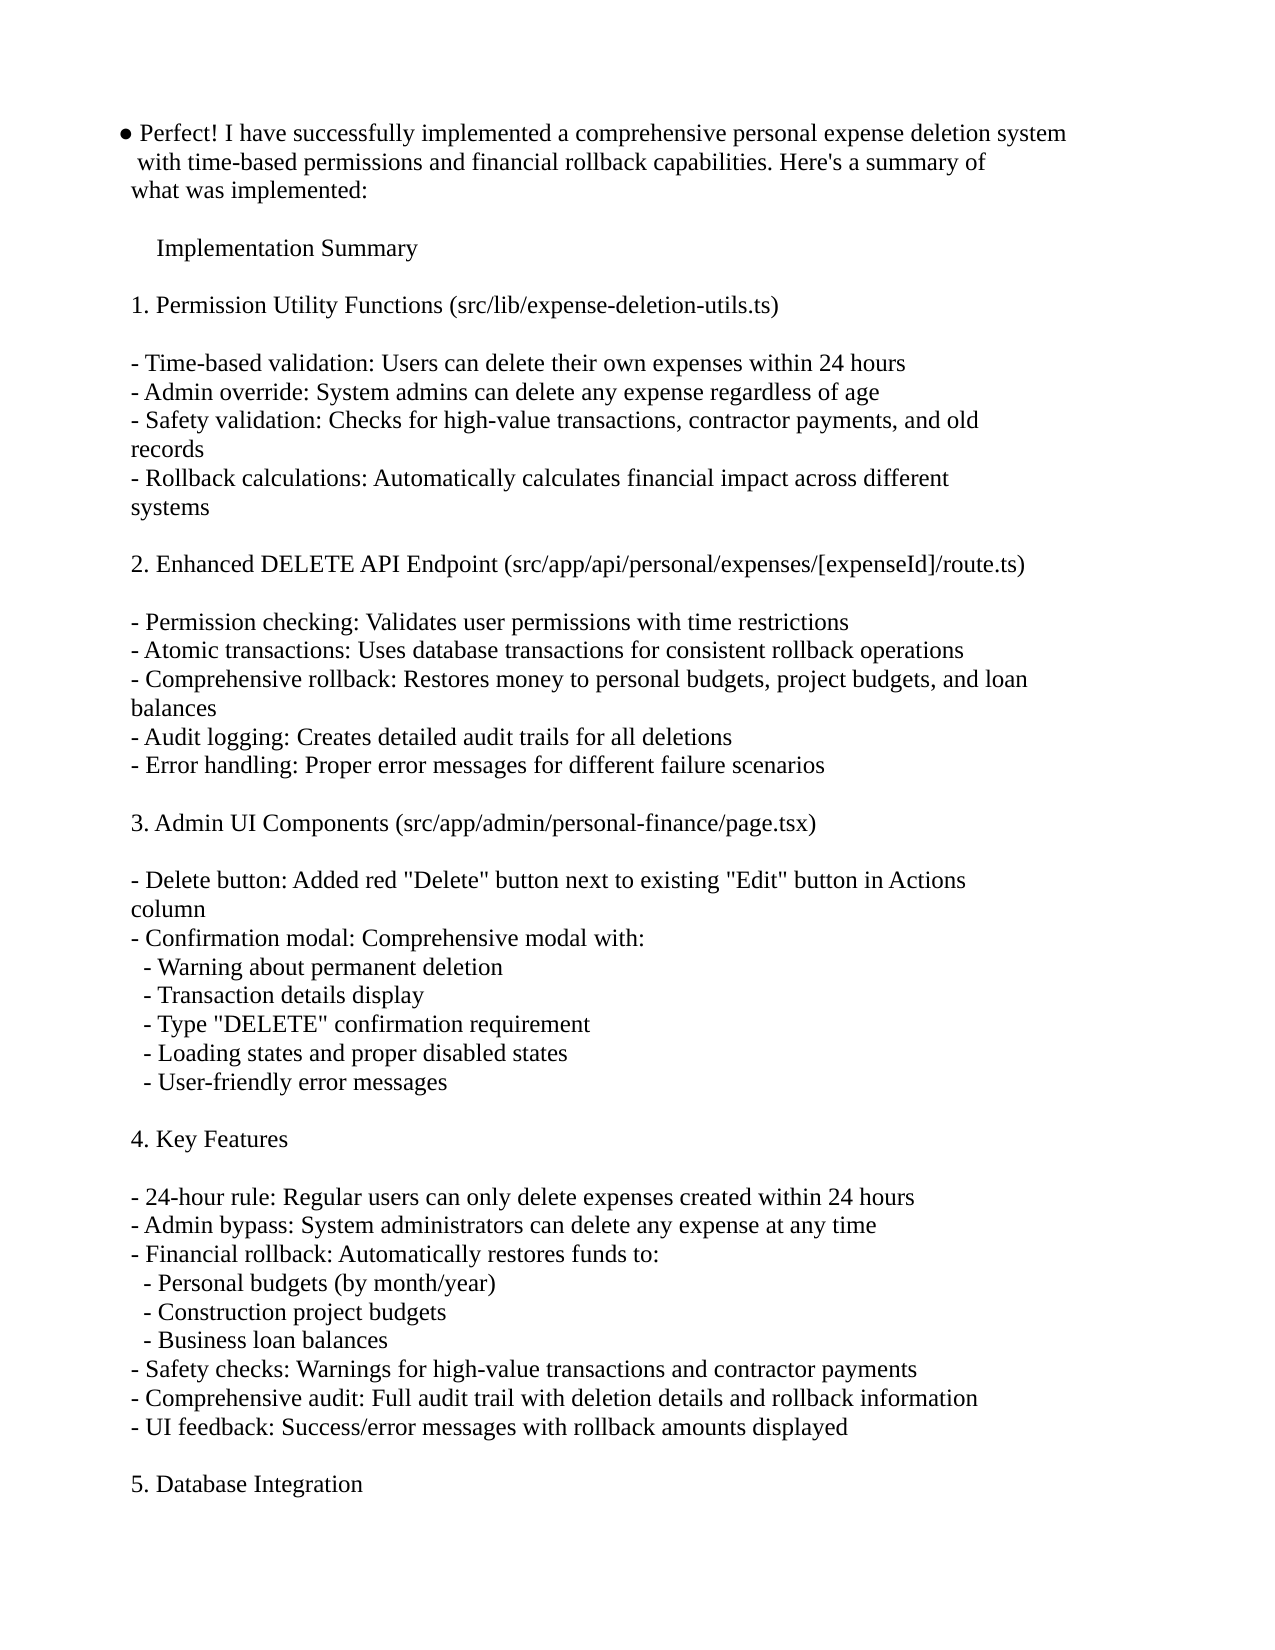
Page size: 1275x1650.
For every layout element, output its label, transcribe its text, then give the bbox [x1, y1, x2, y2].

text - Delete button: Added red "Delete" button next to existing "Edit" button in Actions [118, 866, 1157, 894]
text ● Perfect! I have successfully implemented a comprehensive personal expense deletion system [118, 118, 1157, 147]
text - Audit logging: Creates detailed audit trails for all deletions [118, 722, 1157, 751]
text ✅ Implementation Summary [118, 233, 1157, 262]
text - Type "DELETE" confirmation requirement [118, 1009, 1157, 1038]
text - Construction project budgets [118, 1297, 1157, 1326]
text - Confirmation modal: Comprehensive modal with: [118, 923, 1157, 952]
text 1. Permission Utility Functions (src/lib/expense-deletion-utils.ts) [118, 291, 1157, 319]
text - Personal budgets (by month/year) [118, 1268, 1157, 1297]
text - Safety validation: Checks for high-value transactions, contractor payments, and old [118, 406, 1157, 434]
text 3. Admin UI Components (src/app/admin/personal-finance/page.tsx) [118, 808, 1157, 837]
text 5. Database Integration [118, 1469, 1157, 1498]
text what was implemented: [118, 176, 1157, 204]
text - Business loan balances [118, 1326, 1157, 1354]
text with time-based permissions and financial rollback capabilities. Here's a summary of [118, 147, 1157, 176]
text - Admin override: System admins can delete any expense regardless of age [118, 377, 1157, 406]
text 2. Enhanced DELETE API Endpoint (src/app/api/personal/expenses/[expenseId]/route.ts) [118, 549, 1157, 578]
text - User-friendly error messages [118, 1067, 1157, 1096]
text column [118, 894, 1157, 923]
text - Financial rollback: Automatically restores funds to: [118, 1239, 1157, 1268]
text - Atomic transactions: Uses database transactions for consistent rollback operations [118, 636, 1157, 664]
text - Rollback calculations: Automatically calculates financial impact across different [118, 463, 1157, 492]
text - Transaction details display [118, 981, 1157, 1009]
text balances [118, 693, 1157, 722]
text systems [118, 492, 1157, 521]
text - Warning about permanent deletion [118, 952, 1157, 981]
text - Safety checks: Warnings for high-value transactions and contractor payments [118, 1354, 1157, 1383]
text - Time-based validation: Users can delete their own expenses within 24 hours [118, 348, 1157, 377]
text - UI feedback: Success/error messages with rollback amounts displayed [118, 1412, 1157, 1441]
text - Loading states and proper disabled states [118, 1038, 1157, 1067]
text - Permission checking: Validates user permissions with time restrictions [118, 607, 1157, 636]
text - Error handling: Proper error messages for different failure scenarios [118, 751, 1157, 779]
text - 24-hour rule: Regular users can only delete expenses created within 24 hours [118, 1182, 1157, 1211]
text records [118, 434, 1157, 463]
text - Comprehensive rollback: Restores money to personal budgets, project budgets, and loan [118, 664, 1157, 693]
text - Admin bypass: System administrators can delete any expense at any time [118, 1211, 1157, 1239]
text 4. Key Features [118, 1124, 1157, 1153]
text - Comprehensive audit: Full audit trail with deletion details and rollback information [118, 1383, 1157, 1412]
